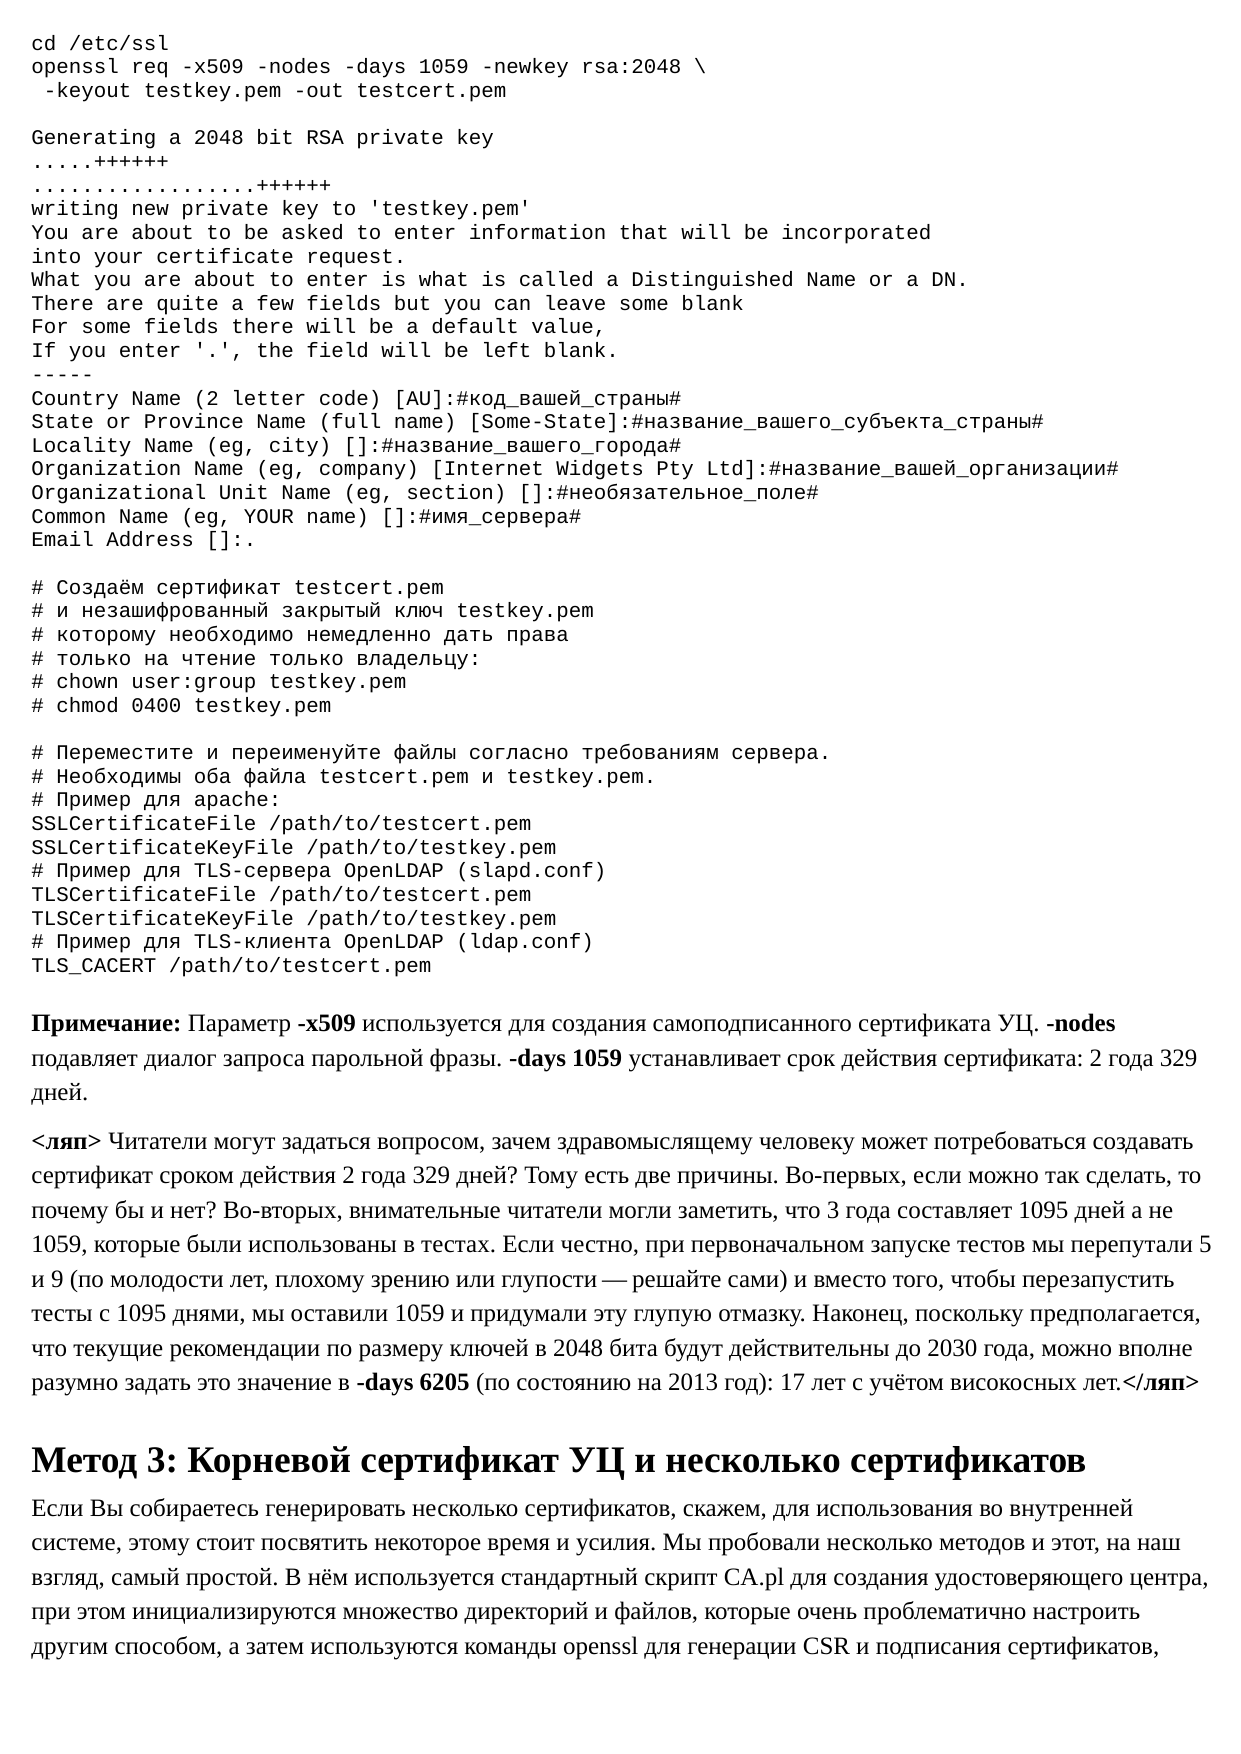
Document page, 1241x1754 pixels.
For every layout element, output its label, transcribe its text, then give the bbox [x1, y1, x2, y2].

text # только на чтение только владельцу: [31, 648, 1212, 671]
text -keyout testkey.pem -out testcert.pem [31, 80, 1212, 104]
text # Необходимы оба файла testcert.pem и testkey.pem. [31, 766, 1212, 789]
text TLS_CACERT /path/to/testcert.pem [31, 955, 1212, 979]
text # которому необходимо немедленно дать права [31, 624, 1212, 648]
text # chown user:group testkey.pem [31, 671, 1212, 695]
text Если Вы собираетесь генерировать несколько сертификатов, скажем, для использования во внутренней системе, этому стоит посвятить некоторое время и усилия. Мы пробовали несколько методов и этот, на наш взгляд, самый простой. В нём используется стандартный скрипт CA.pl для создания удостоверяющего центра, при этом инициализируются множество директорий и файлов, которые очень проблематично настроить другим способом, а затем используются команды openssl для генерации CSR и подписания сертификатов, [31, 1493, 1212, 1660]
text Email Address []:. [31, 529, 1212, 553]
text You are about to be asked to enter information that will be incorporated [31, 222, 1212, 246]
text Organization Name (eg, company) [Internet Widgets Pty Ltd]:#название_вашей_организации# [31, 458, 1212, 482]
text TLSCertificateFile /path/to/testcert.pem [31, 884, 1212, 908]
text SSLCertificateFile /path/to/testcert.pem [31, 813, 1212, 837]
text # Пример для TLS-клиента OpenLDAP (ldap.conf) [31, 931, 1212, 955]
text State or Province Name (full name) [Some-State]:#название_вашего_субъекта_страны# [31, 411, 1212, 435]
text Примечание: Параметр -x509 используется для создания самоподписанного сертификата УЦ. -nodes подавляет диалог запроса парольной фразы. -days 1059 устанавливает срок действия сертификата: 2 года 329 дней. [31, 1008, 1212, 1106]
subtitle Метод 3: Корневой сертификат УЦ и несколько сертификатов [31, 1437, 1212, 1481]
text Common Name (eg, YOUR name) []:#имя_сервера# [31, 506, 1212, 529]
text # и незашифрованный закрытый ключ testkey.pem [31, 600, 1212, 624]
text # Создаём сертификат testcert.pem [31, 577, 1212, 600]
text Organizational Unit Name (eg, section) []:#необязательное_поле# [31, 482, 1212, 506]
text Generating a 2048 bit RSA private key [31, 127, 1212, 151]
text .....++++++ [31, 151, 1212, 175]
text # Переместите и переименуйте файлы согласно требованиям сервера. [31, 742, 1212, 766]
text <ляп> Читатели могут задаться вопросом, зачем здравомыслящему человеку может потребоваться создавать сертификат сроком действия 2 года 329 дней? Тому есть две причины. Во-первых, если можно так сделать, то почему бы и нет? Во-вторых, внимательные читатели могли заметить, что 3 года составляет 1095 дней а не 1059, которые были использованы в тестах. Если честно, при первоначальном запуске тестов мы перепутали 5 и 9 (по молодости лет, плохому зрению или глупости — решайте сами) и вместо того, чтобы перезапустить тесты с 1095 днями, мы оставили 1059 и придумали эту глупую отмазку. Наконец, поскольку предполагается, что текущие рекомендации по размеру ключей в 2048 бита будут действительны до 2030 года, можно вполне разумно задать это значение в -days 6205 (по состоянию на 2013 год): 17 лет с учётом високосных лет.</ляп> [31, 1126, 1212, 1396]
text If you enter '.', the field will be left blank. [31, 340, 1212, 364]
text cd /etc/ssl [31, 33, 1212, 56]
text into your certificate request. [31, 246, 1212, 269]
text writing new private key to 'testkey.pem' [31, 198, 1212, 222]
text Country Name (2 letter code) [AU]:#код_вашей_страны# [31, 387, 1212, 411]
text Locality Name (eg, city) []:#название_вашего_города# [31, 435, 1212, 458]
text openssl req -x509 -nodes -days 1059 -newkey rsa:2048 \ [31, 56, 1212, 80]
text For some fields there will be a default value, [31, 317, 1212, 340]
text What you are about to enter is what is called a Distinguished Name or a DN. [31, 269, 1212, 293]
text TLSCertificateKeyFile /path/to/testkey.pem [31, 908, 1212, 931]
text There are quite a few fields but you can leave some blank [31, 293, 1212, 317]
text ----- [31, 364, 1212, 387]
text ..................++++++ [31, 175, 1212, 198]
text SSLCertificateKeyFile /path/to/testkey.pem [31, 837, 1212, 860]
text # Пример для TLS-сервера OpenLDAP (slapd.conf) [31, 860, 1212, 884]
text # Пример для apache: [31, 789, 1212, 813]
text # chmod 0400 testkey.pem [31, 695, 1212, 718]
